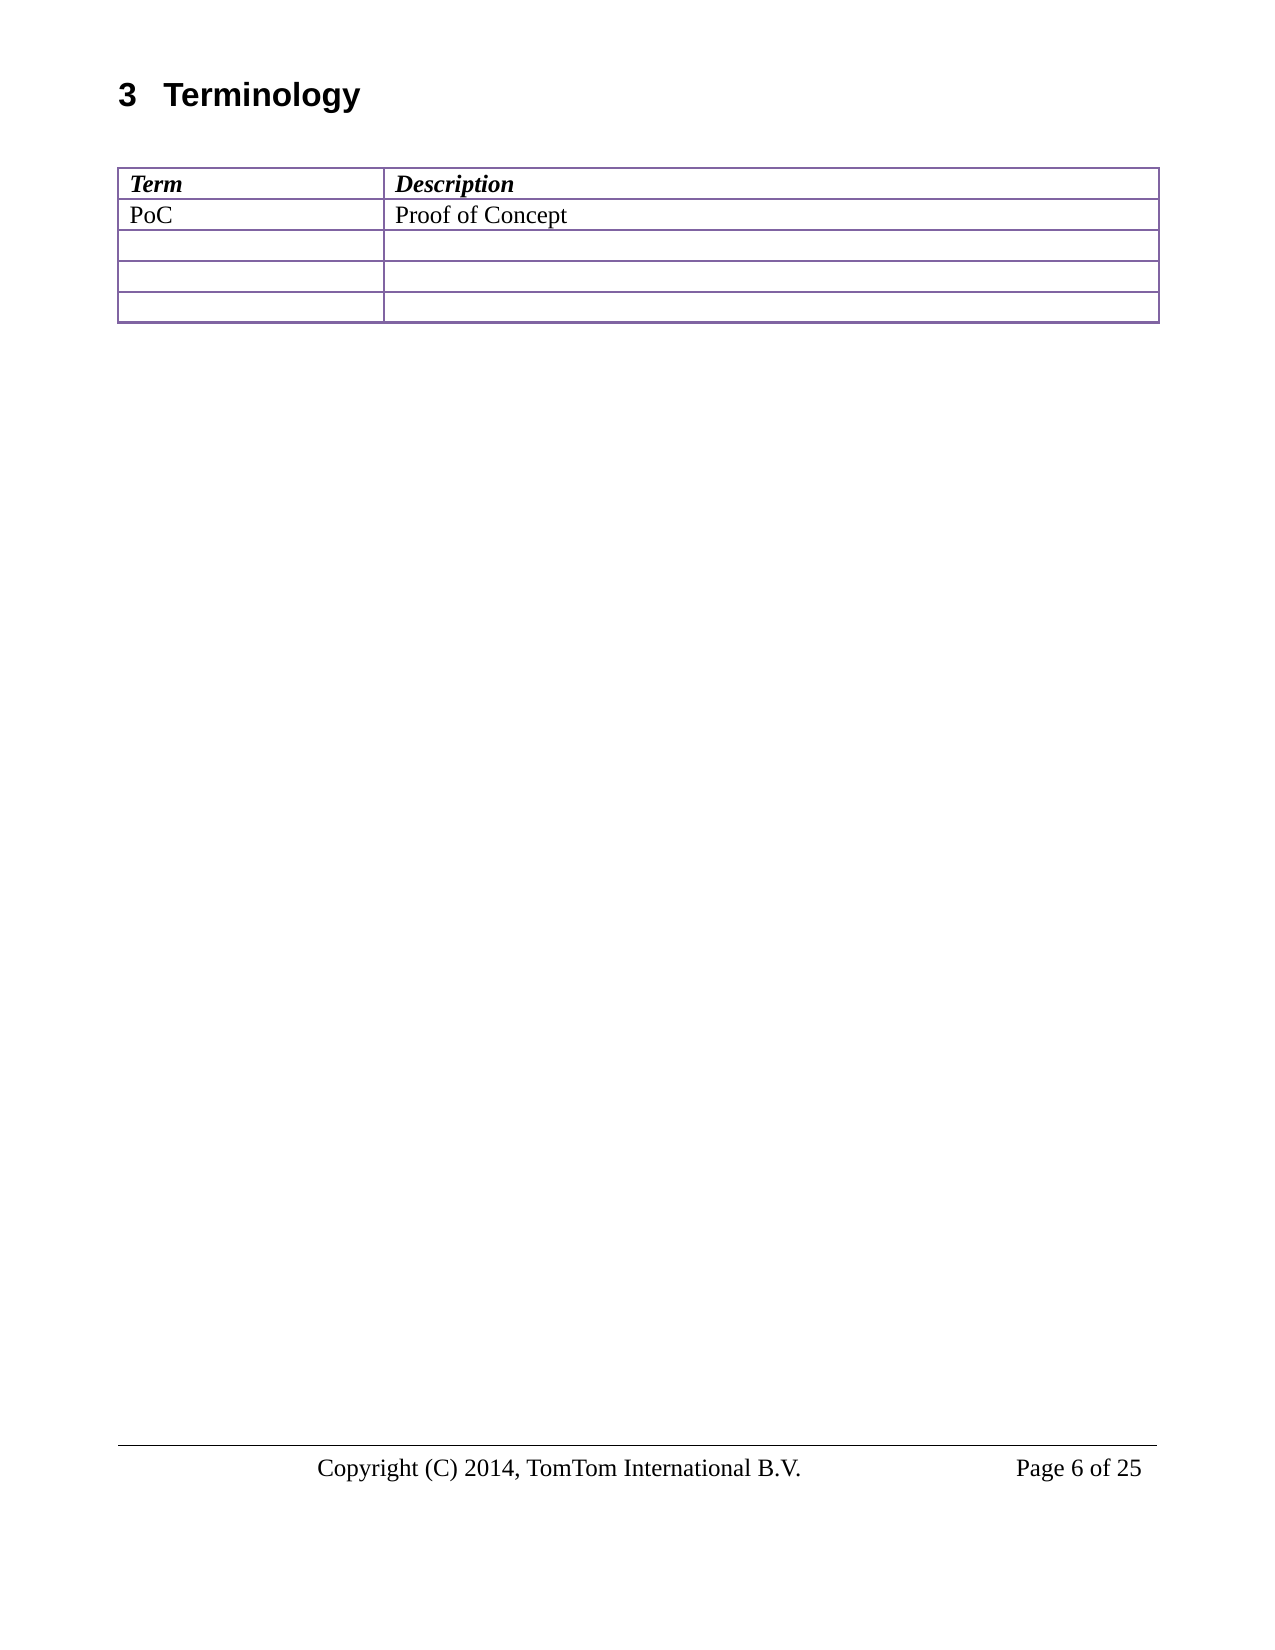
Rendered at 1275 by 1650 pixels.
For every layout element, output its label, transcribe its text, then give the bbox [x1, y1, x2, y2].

table_cell [119, 231, 383, 260]
table_header Description [385, 169, 1158, 198]
table_cell PoC [119, 200, 383, 229]
table_cell [385, 231, 1158, 260]
subtitle Terminology [118, 75, 1157, 113]
table_cell [119, 293, 383, 321]
table_cell [385, 262, 1158, 291]
table_cell [119, 262, 383, 291]
table_cell [385, 293, 1158, 321]
table_cell Proof of Concept [385, 200, 1158, 229]
table_header Term [119, 169, 383, 198]
